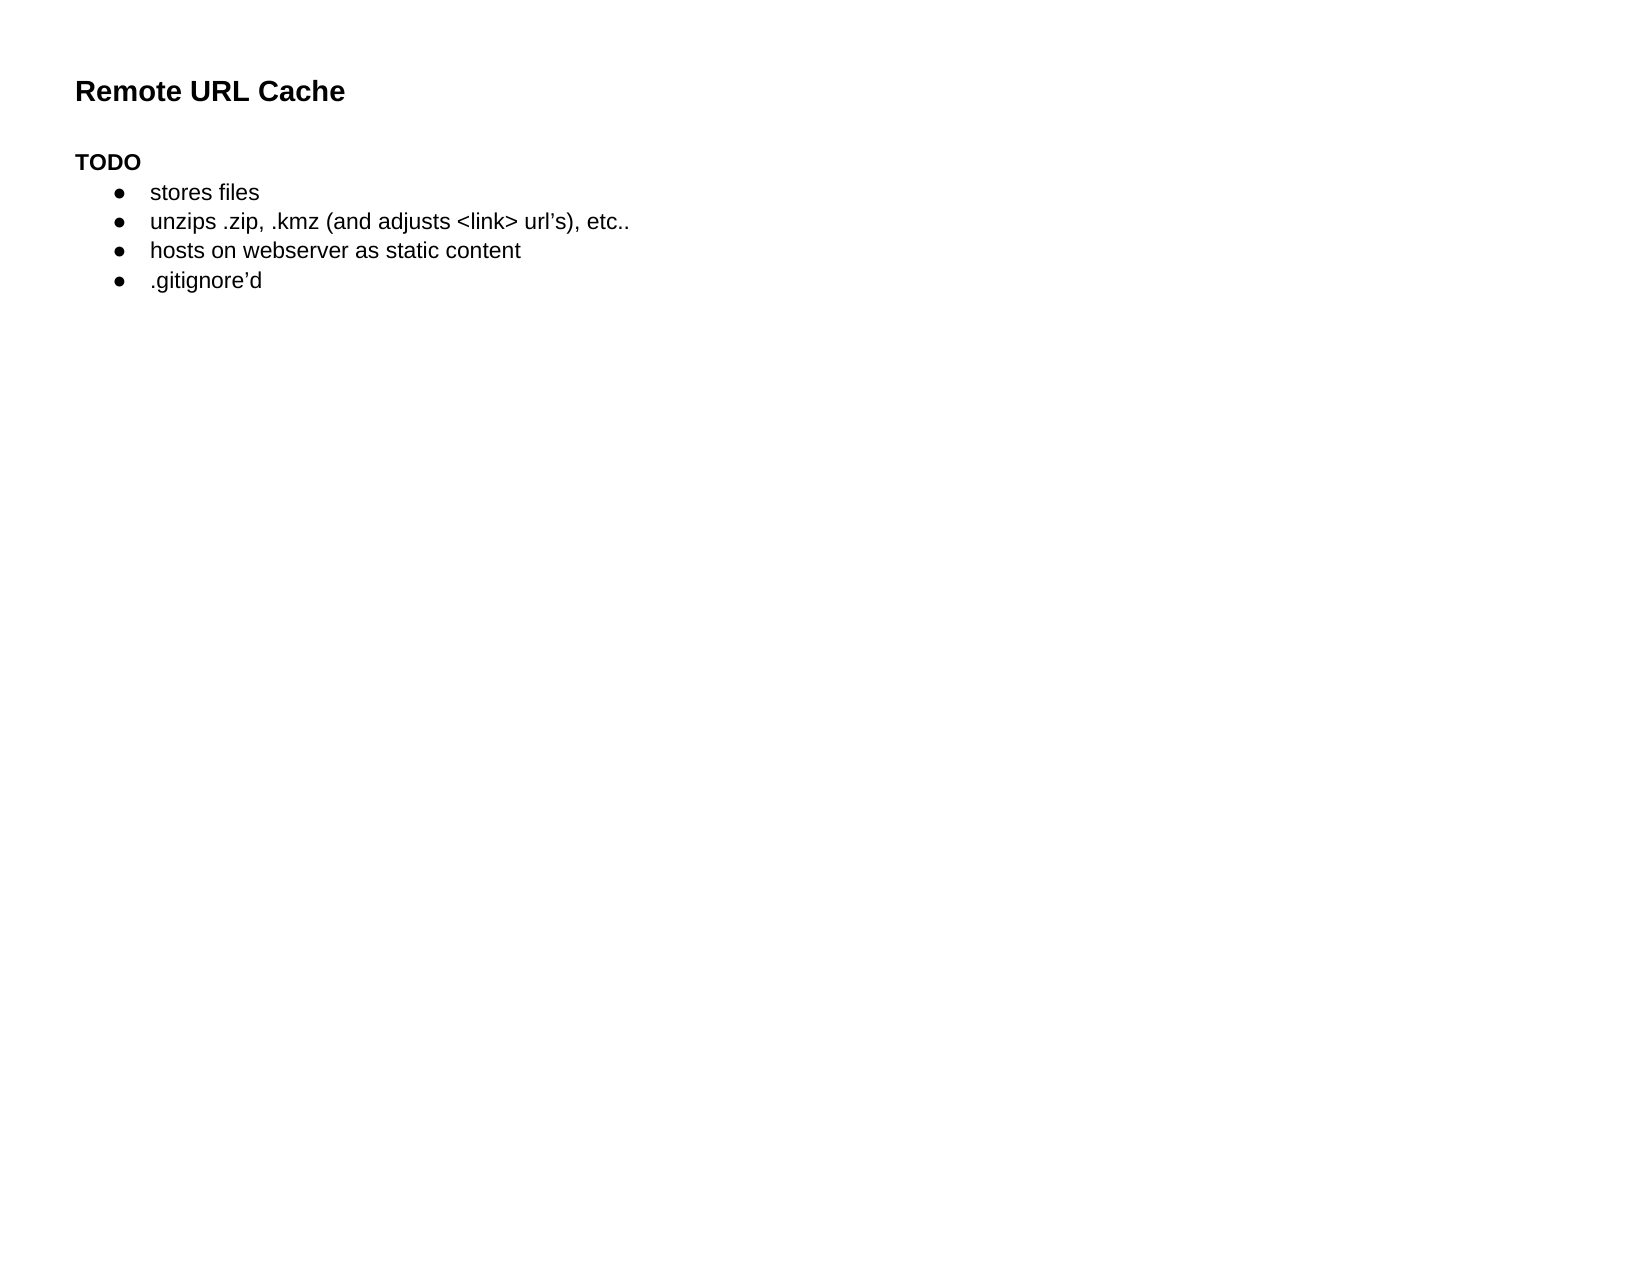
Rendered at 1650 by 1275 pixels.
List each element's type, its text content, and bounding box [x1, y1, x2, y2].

text TODO [75, 150, 1462, 176]
subtitle Remote URL Cache [75, 75, 1312, 108]
list stores files [112, 179, 1462, 205]
list unzips .zip, .kmz (and adjusts <link> url’s), etc.. [112, 209, 1462, 234]
list .gitignore’d [112, 268, 1462, 293]
list hosts on webserver as static content [112, 238, 1462, 264]
